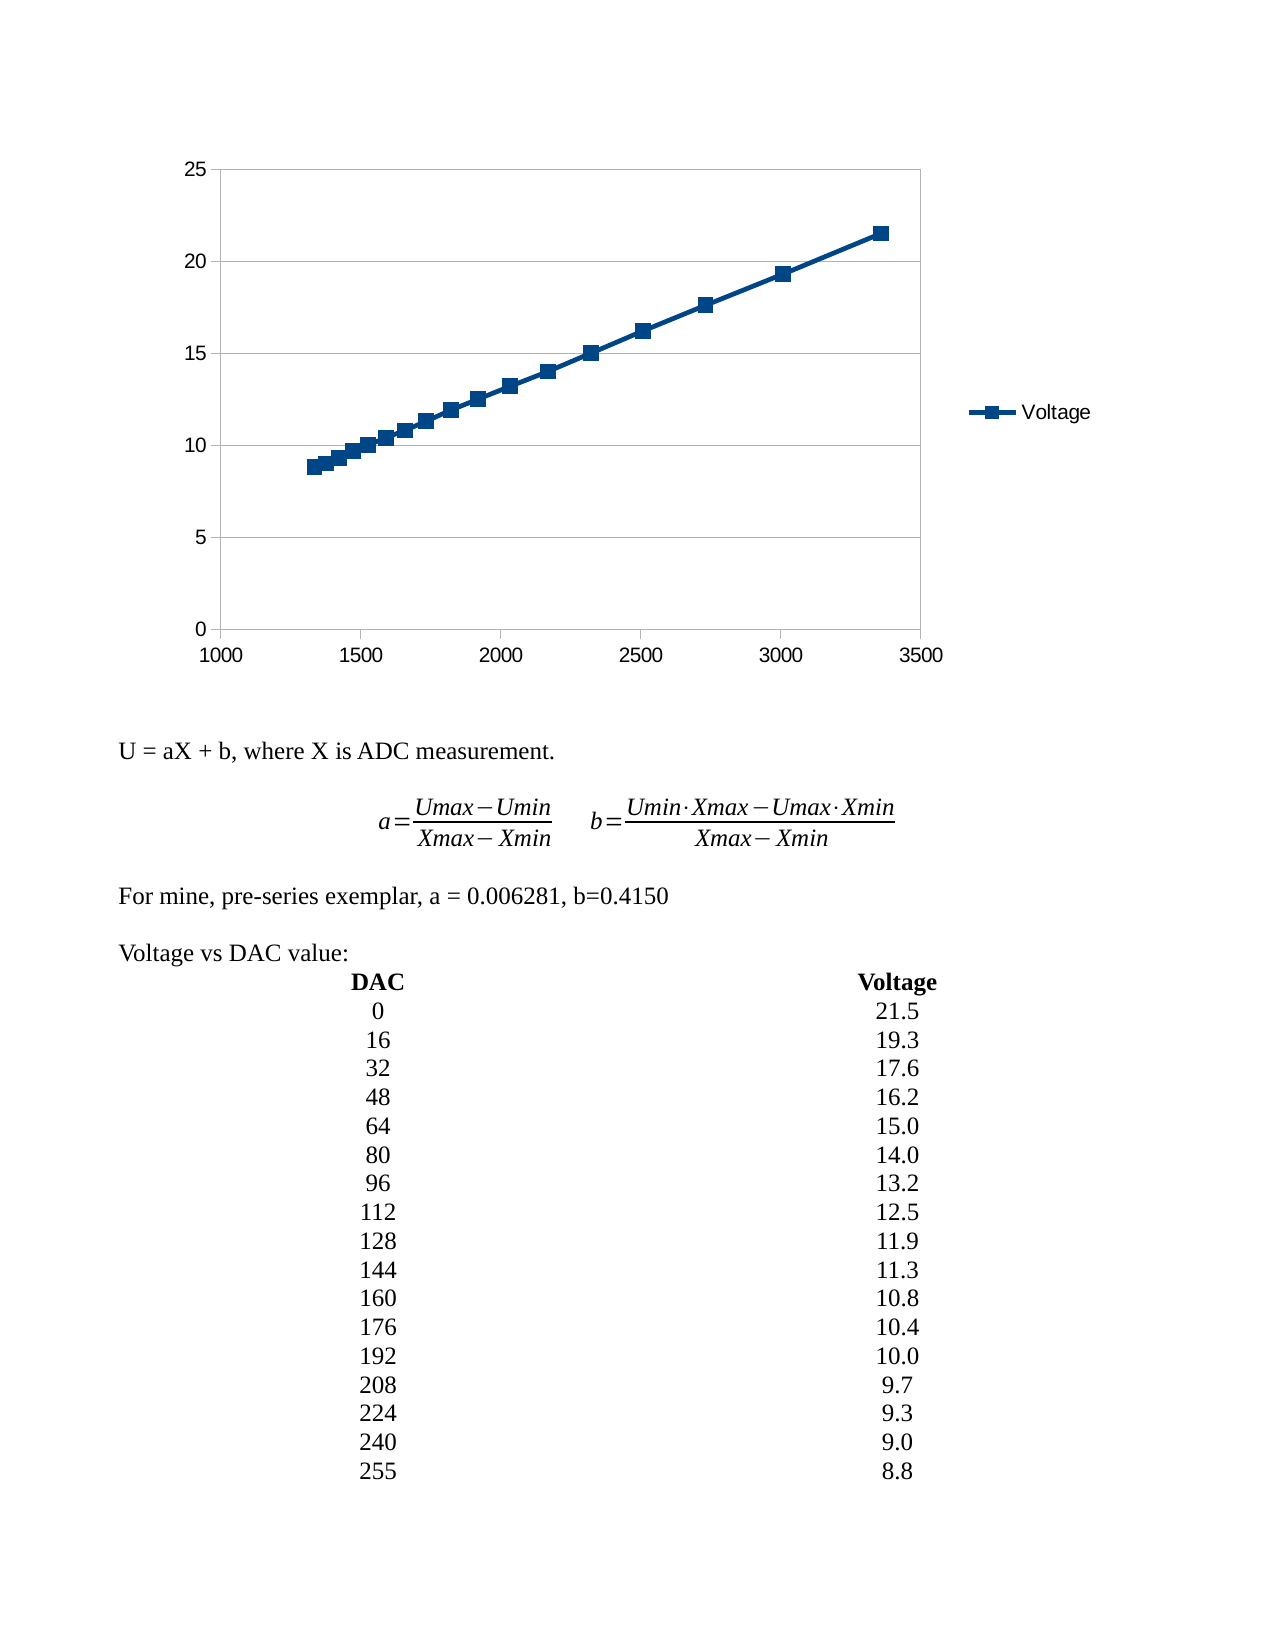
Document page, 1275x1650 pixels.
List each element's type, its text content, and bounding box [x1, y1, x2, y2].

table_cell 112 [118, 1197, 637, 1226]
table_cell 96 [118, 1169, 637, 1197]
table_cell 64 [118, 1111, 637, 1140]
table_cell 176 [118, 1312, 637, 1341]
text For mine, pre-series exemplar, a = 0.006281, b=0.4150 [118, 881, 1157, 910]
table_cell 48 [118, 1082, 637, 1111]
text U = aX + b, where X is ADC measurement. [118, 736, 1157, 764]
table_cell 15.0 [638, 1111, 1157, 1140]
table_cell 8.8 [638, 1456, 1157, 1485]
table_cell 11.9 [638, 1226, 1157, 1255]
table_cell 80 [118, 1140, 637, 1168]
table_cell 208 [118, 1370, 637, 1398]
table_header Voltage [638, 967, 1157, 996]
table_cell 10.8 [638, 1284, 1157, 1312]
table_header DAC [118, 967, 637, 996]
table_cell 255 [118, 1456, 637, 1485]
text Voltage vs DAC value: [118, 938, 1157, 967]
table_cell 160 [118, 1284, 637, 1312]
table_cell 12.5 [638, 1197, 1157, 1226]
table_cell 9.3 [638, 1399, 1157, 1427]
table_cell 224 [118, 1399, 637, 1427]
table_cell 14.0 [638, 1140, 1157, 1168]
table_cell 32 [118, 1054, 637, 1082]
table_cell 0 [118, 996, 637, 1025]
table_cell 17.6 [638, 1054, 1157, 1082]
table_cell 128 [118, 1226, 637, 1255]
table_cell 16 [118, 1025, 637, 1053]
table_cell 9.0 [638, 1427, 1157, 1456]
table_cell 16.2 [638, 1082, 1157, 1111]
table_cell 240 [118, 1427, 637, 1456]
table_cell 10.4 [638, 1312, 1157, 1341]
table_cell 13.2 [638, 1169, 1157, 1197]
table_cell 144 [118, 1255, 637, 1283]
table_cell 19.3 [638, 1025, 1157, 1053]
table_cell 9.7 [638, 1370, 1157, 1398]
table_cell 10.0 [638, 1341, 1157, 1370]
table_cell 11.3 [638, 1255, 1157, 1283]
table_cell 192 [118, 1341, 637, 1370]
table_cell 21.5 [638, 996, 1157, 1025]
